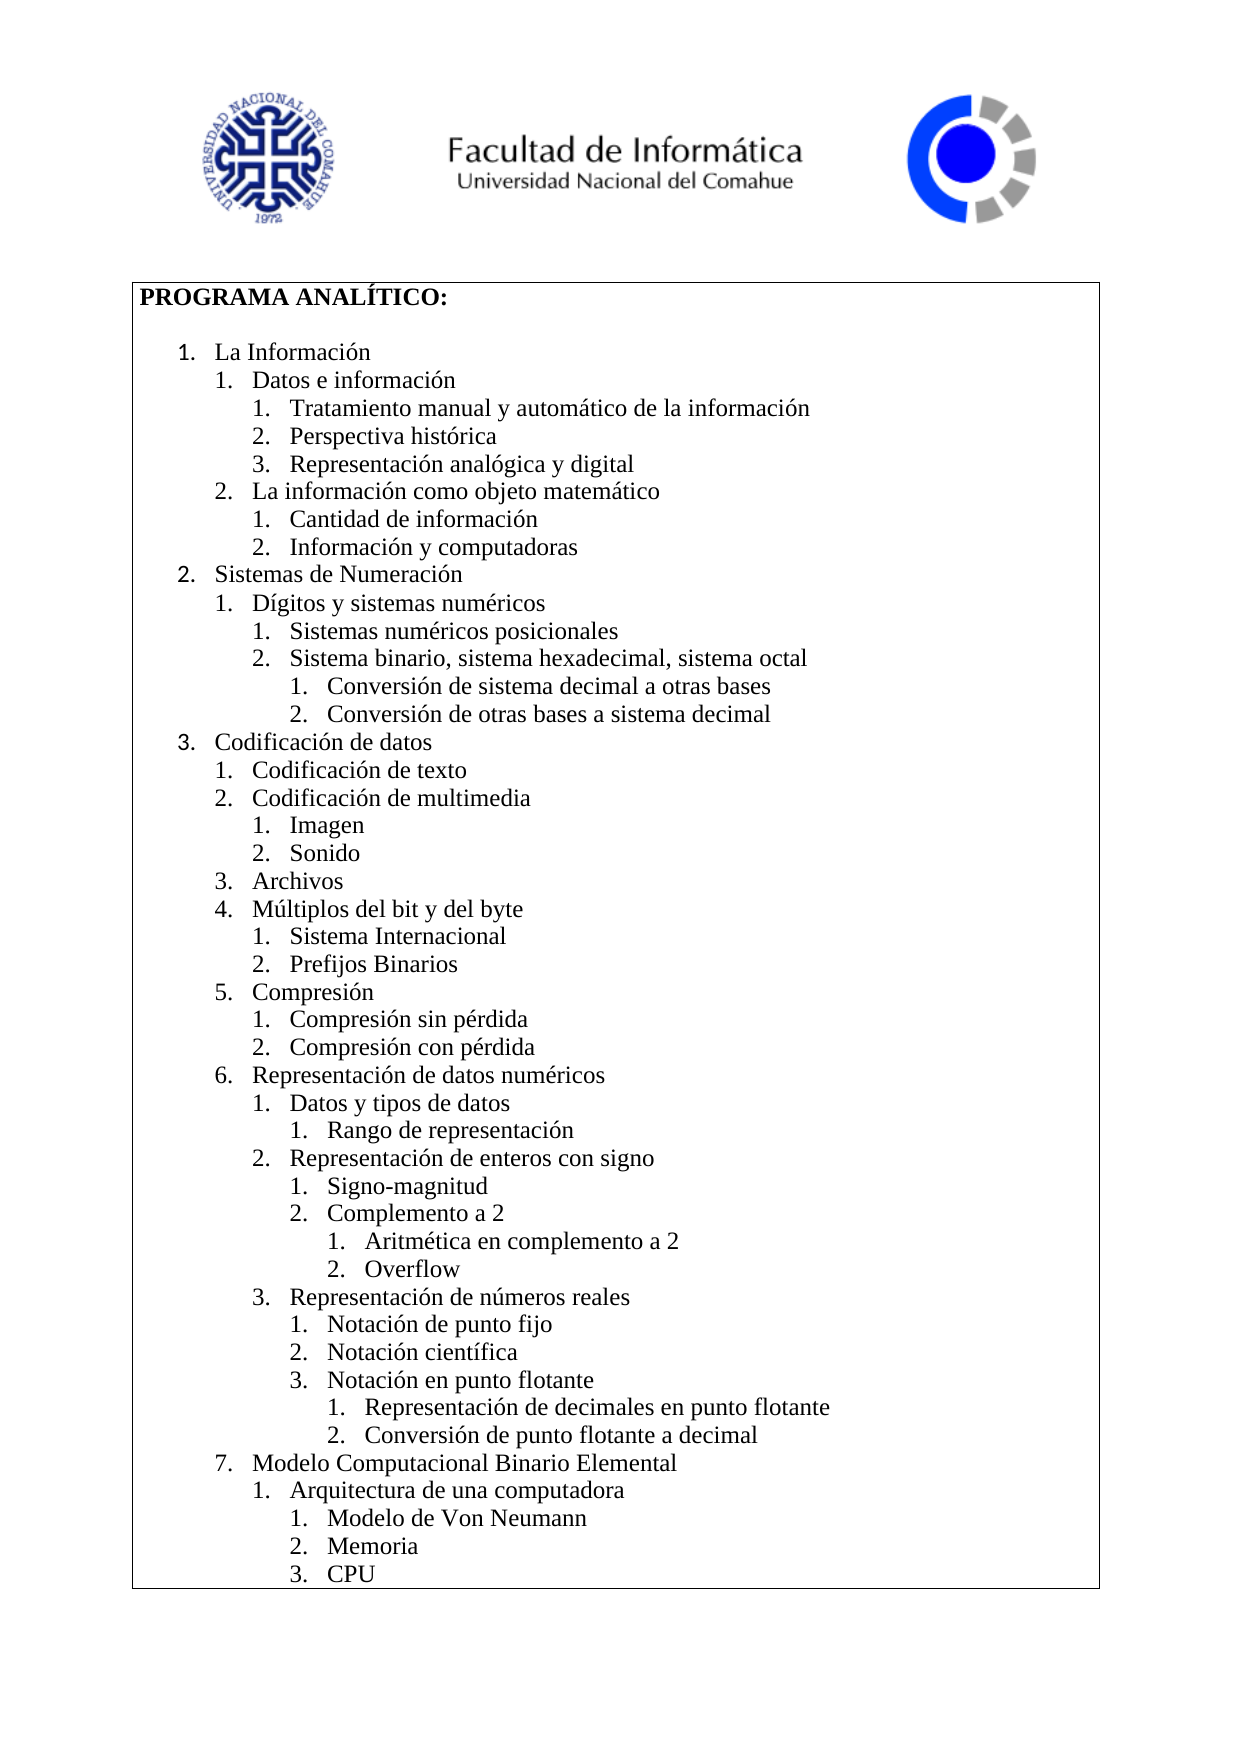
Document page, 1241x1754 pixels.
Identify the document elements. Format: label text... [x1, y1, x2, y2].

picture [177, 73, 1063, 253]
table_cell PROGRAMA ANALÍTICO: La Información Datos e información Tratamiento manual y automático de la información Perspectiva histórica Representación analógica y digital La información como objeto matemático Cantidad de información Información y computadoras Sistemas de Numeración Dígitos y sistemas numéricos Sistemas numéricos posicionales Sistema binario, sistema hexadecimal, sistema octal Conversión de sistema decimal a otras bases Conversión de otras bases a sistema decimal Codificación de datos Codificación de texto Codificación de multimedia Imagen Sonido Archivos Múltiplos del bit y del byte Sistema Internacional Prefijos Binarios Compresión Compresión sin pérdida Compresión con pérdida Representación de datos numéricos Datos y tipos de datos Rango de representación Representación de enteros con signo Signo-magnitud Complemento a 2 Aritmética en complemento a 2 Overflow Representación de números reales Notación de punto fijo Notación científica Notación en punto flotante Representación de decimales en punto flotante Conversión de punto flotante a decimal Modelo Computacional Binario Elemental Arquitectura de una computadora Modelo de Von Neumann Memoria CPU Unidad de Entrada/Salida Buses El MCBE, una computadora elemental Instrucciones Interpretación de instrucciones Argumentos Ciclo de instrucción Detalles operativos del MCBE Diagrama estructural Conjunto de instrucciones Ejemplos de programación El Software Lenguaje de Máquina y Lenguaje Ensamblador Código Fuente y Código Objeto Lenguajes de Alto Nivel Paradigmas Ejemplos “Hola, Mundo” Orientación al problema y a la máquina Traductores de alto nivel Ciclo de compilación Errores de compilación, de vinculación, de ejecución Sistemas Operativos y Redes Sistemas de Computación Historia de los sistemas de computación Open Shop Sistemas Batch Sistemas Multiprogramados Sistemas de tiempo compartido Del microprocesador a la actualidad Servicios de los sistemas operativos Ejecución de programas Operaciones de Entrada/Salida Manejo de Archivos Protección [133, 283, 1099, 1587]
